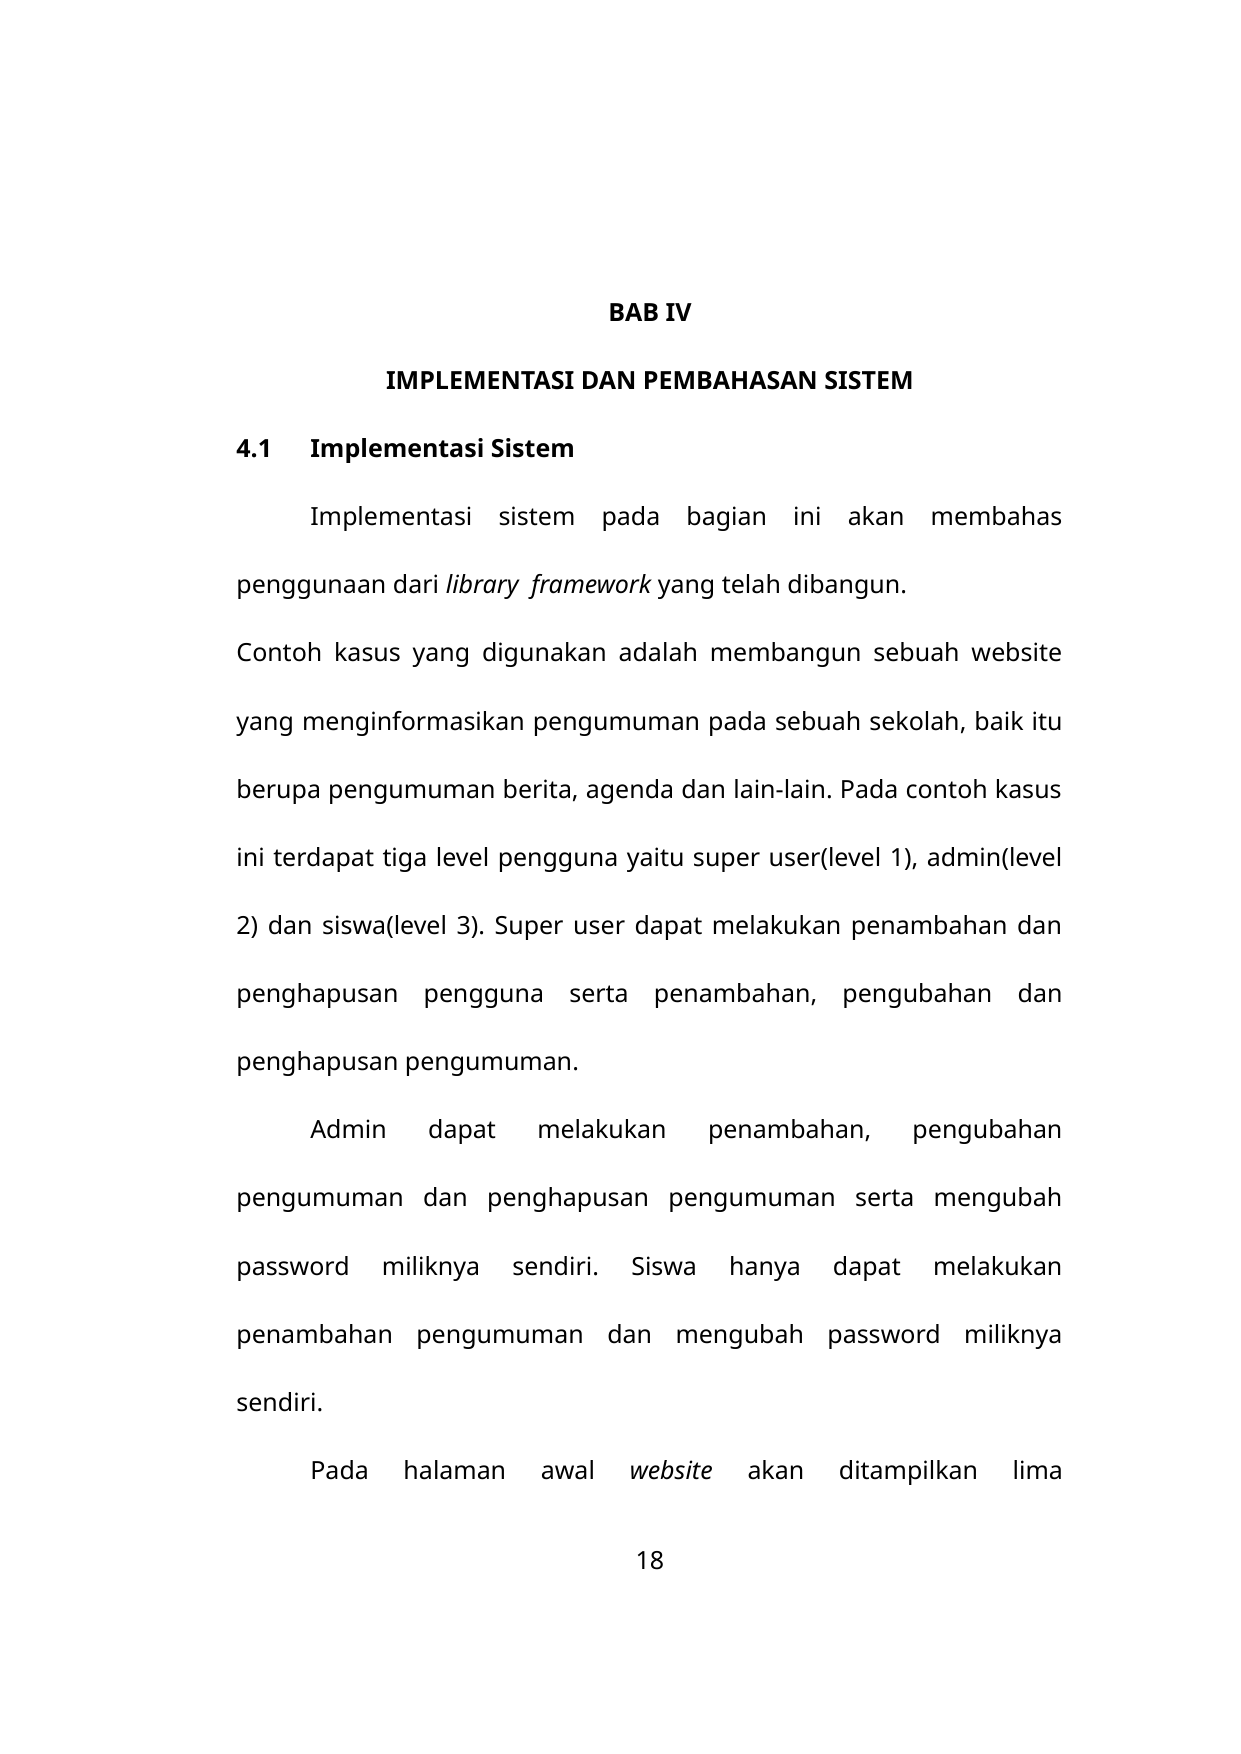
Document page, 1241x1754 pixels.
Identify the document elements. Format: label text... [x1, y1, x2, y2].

text Contoh kasus yang digunakan adalah membangun sebuah website yang menginformasikan pengumuman pada sebuah sekolah, baik itu berupa pengumuman berita, agenda dan lain-lain. Pada contoh kasus ini terdapat tiga level pengguna yaitu super user(level 1), admin(level 2) dan siswa(level 3). Super user dapat melakukan penambahan dan penghapusan pengguna serta penambahan, pengubahan dan penghapusan pengumuman. [236, 635, 1063, 1078]
text Implementasi sistem pada bagian ini akan membahas penggunaan dari library framework yang telah dibangun. [236, 499, 1063, 601]
text 4.1 Implementasi Sistem [236, 431, 1063, 465]
text BAB IV [236, 294, 1063, 328]
text Admin dapat melakukan penambahan, pengubahan pengumuman dan penghapusan pengumuman serta mengubah password miliknya sendiri. Siswa hanya dapat melakukan penambahan pengumuman dan mengubah password miliknya sendiri. [236, 1112, 1063, 1418]
text IMPLEMENTASI DAN PEMBAHASAN SISTEM [236, 363, 1063, 397]
text Pada halaman awal website akan ditampilkan lima [236, 1453, 1063, 1487]
